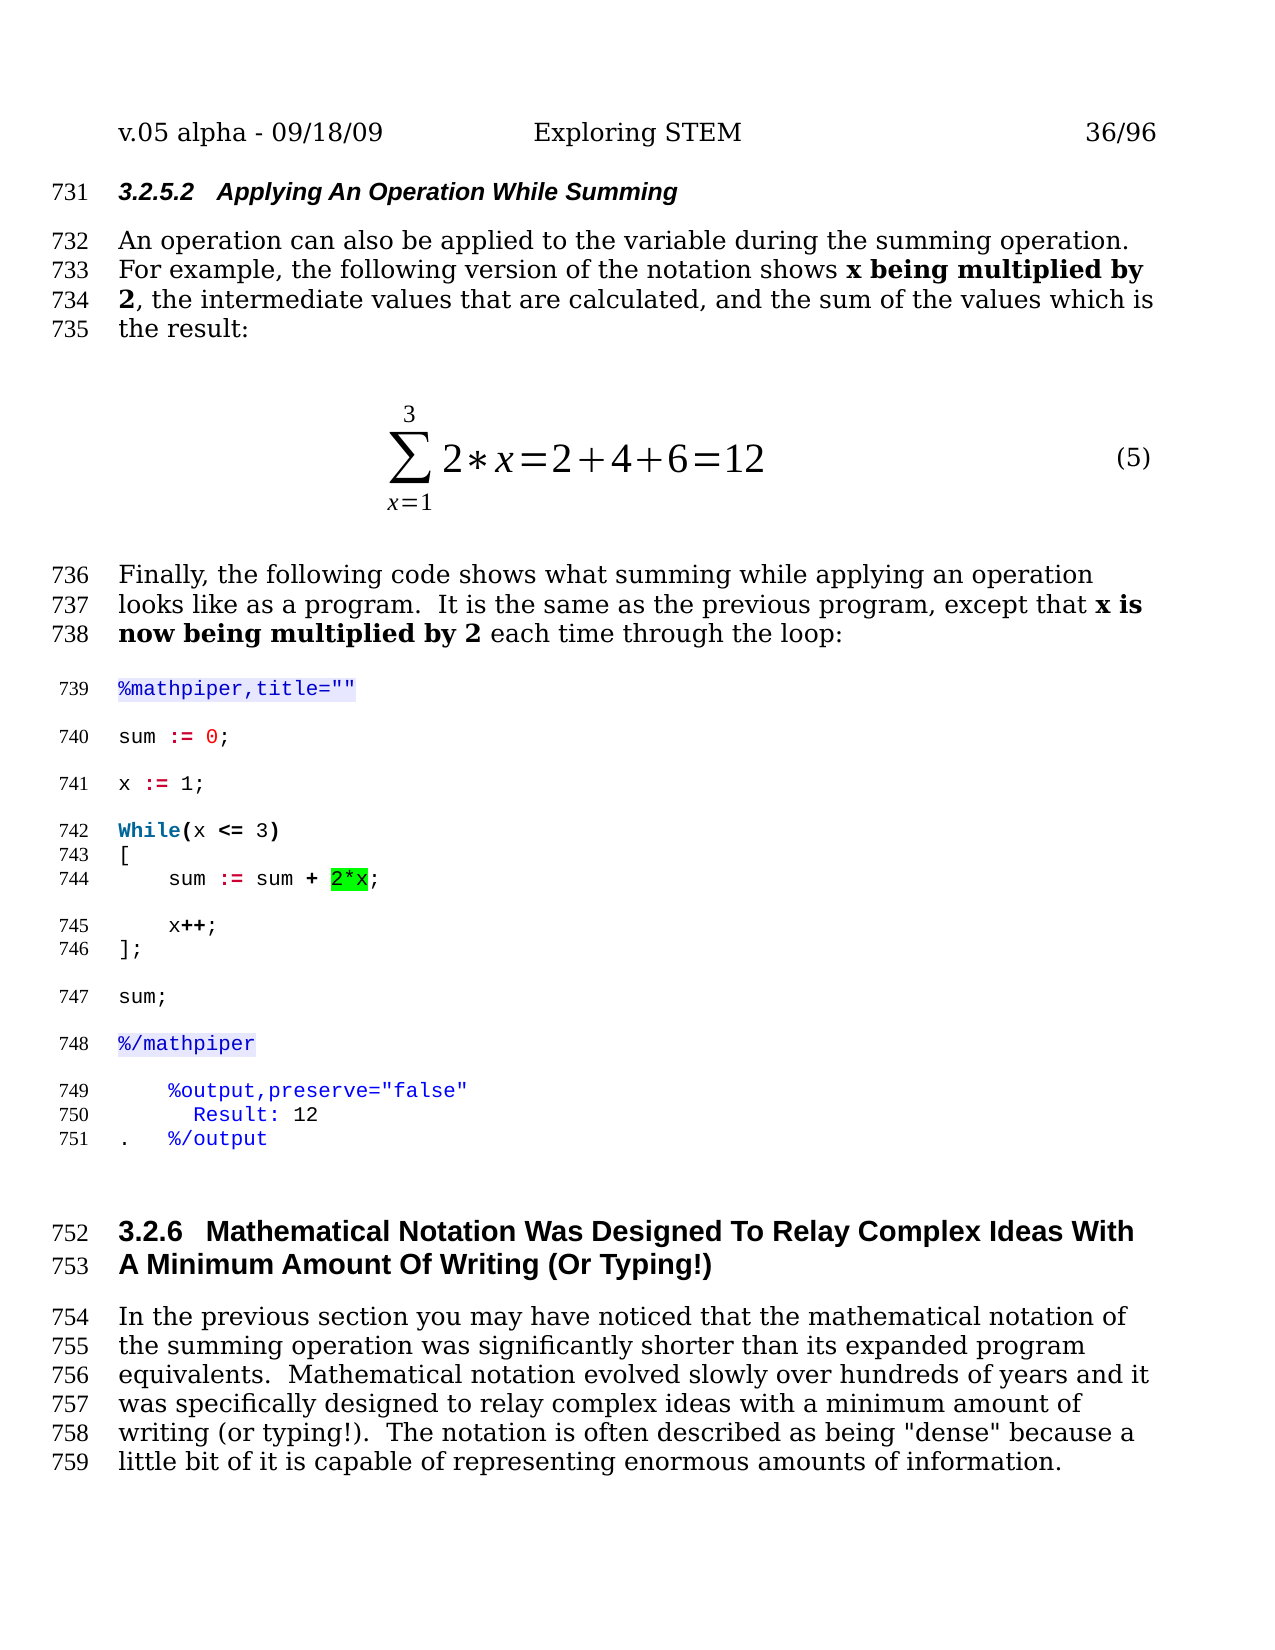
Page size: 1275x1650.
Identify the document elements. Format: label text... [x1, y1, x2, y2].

text x++; [118, 915, 1157, 938]
text x := 1; [118, 773, 1157, 797]
text Finally, the following code shows what summing while applying an operation looks like as a program. It is the same as the previous program, except that x is now being multiplied by 2 each time through the loop: [118, 561, 1157, 649]
text Result: 12 [118, 1104, 1157, 1128]
text sum := sum + 2*x; [118, 867, 1157, 891]
table_header (5) [1041, 394, 1157, 523]
text While(x <= 3) [118, 820, 1157, 844]
text sum; [118, 986, 1157, 1009]
subtitle Mathematical Notation Was Designed To Relay Complex Ideas With A Minimum Amount Of Writing (Or Typing!) [118, 1214, 1157, 1281]
text [ [118, 844, 1157, 867]
table_header [118, 394, 1041, 523]
text In the previous section you may have noticed that the mathematical notation of the summing operation was significantly shorter than its expanded program equivalents. Mathematical notation evolved slowly over hundreds of years and it was specifically designed to relay complex ideas with a minimum amount of writing (or typing!). The notation is often described as being "dense" because a little bit of it is capable of representing enormous amounts of information. [118, 1302, 1157, 1477]
text ]; [118, 938, 1157, 962]
text sum := 0; [118, 726, 1157, 749]
text %mathpiper,title="" [118, 678, 1157, 702]
text %output,preserve="false" [118, 1080, 1157, 1104]
text An operation can also be applied to the variable during the summing operation. For example, the following version of the notation shows x being multiplied by 2, the intermediate values that are calculated, and the sum of the values which is the result: [118, 226, 1157, 343]
subtitle Applying An Operation While Summing [118, 177, 1157, 205]
text %/mathpiper [118, 1033, 1157, 1057]
text . %/output [118, 1128, 1157, 1151]
